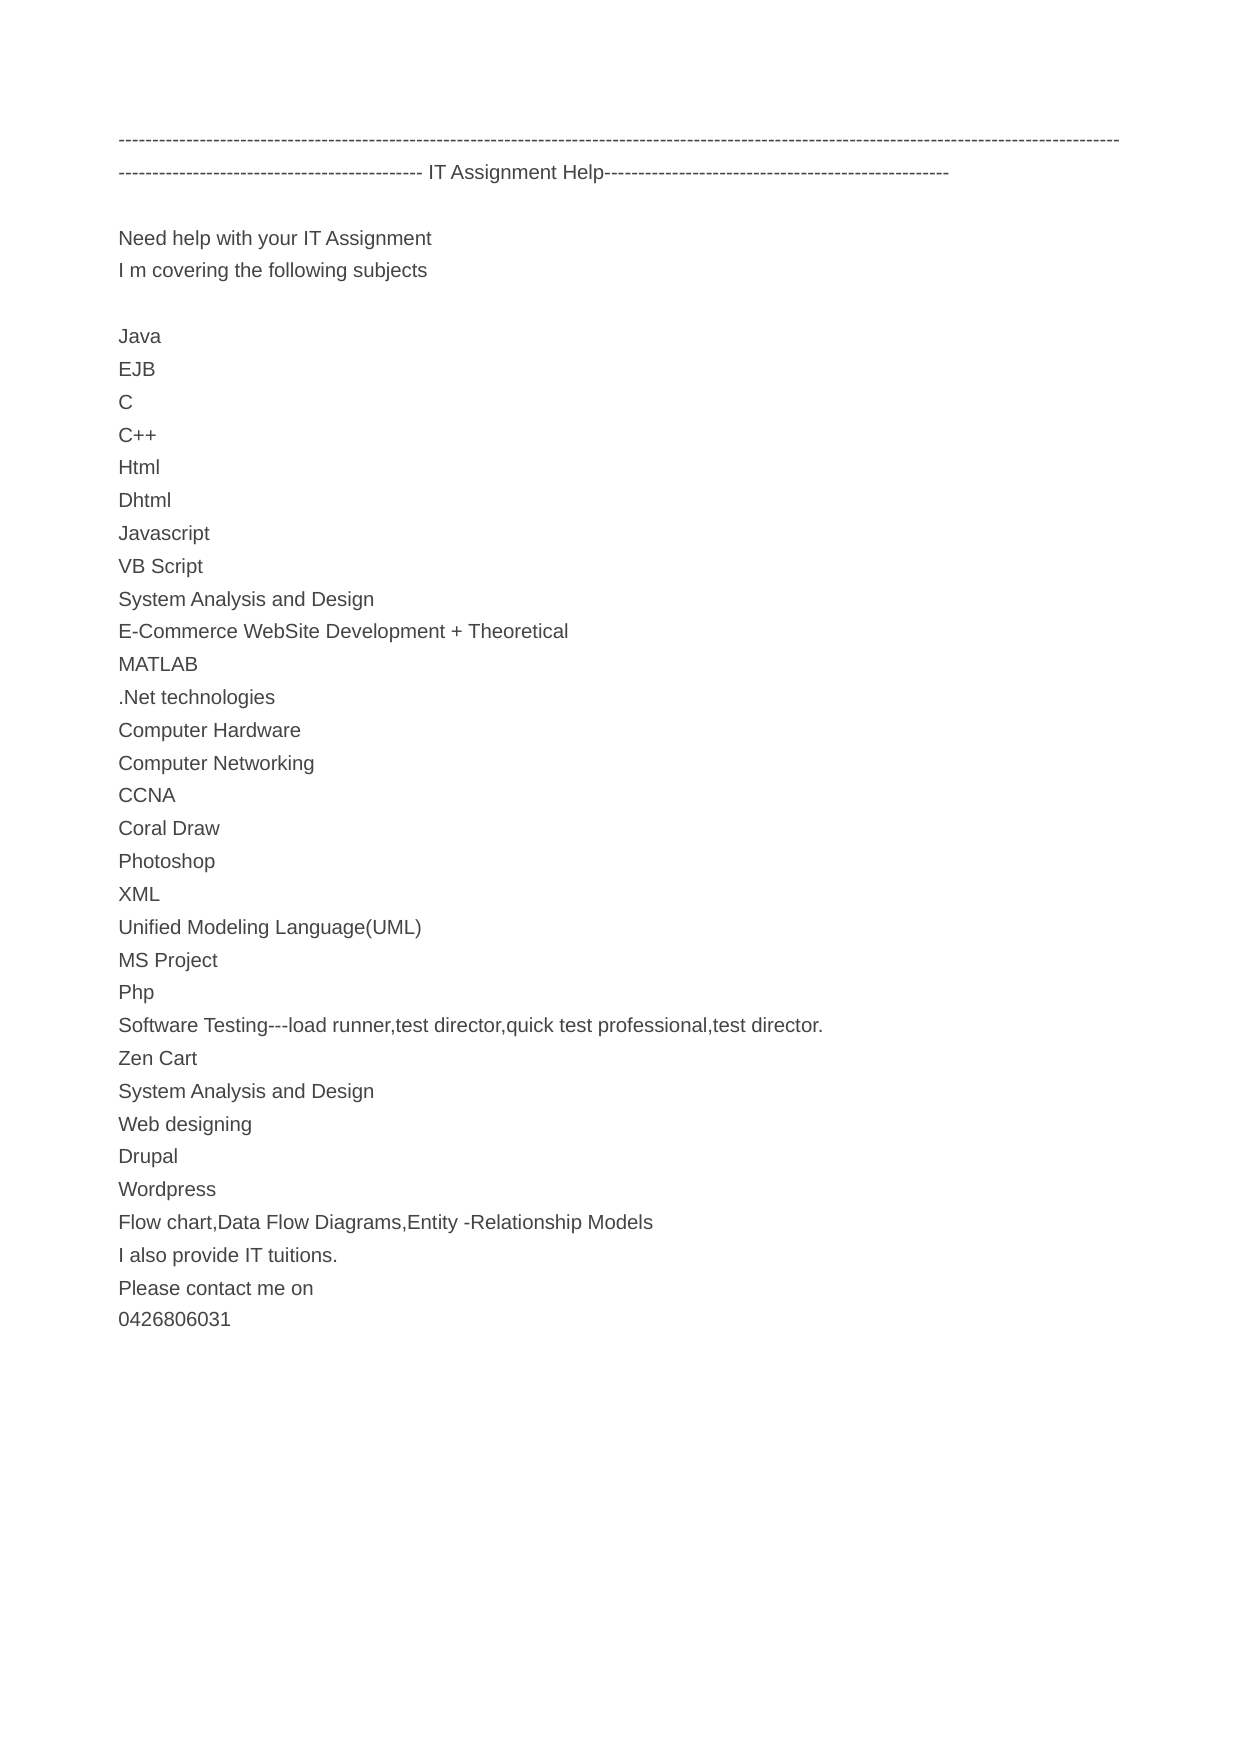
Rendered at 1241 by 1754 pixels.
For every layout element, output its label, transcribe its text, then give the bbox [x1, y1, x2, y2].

text ------------------------------------------------------------------------------------------------------------------------------------------------------------------------------------------------- IT Assignment Help--------------------------------------------------- Need help with your IT Assignment I m covering the following subjects Java EJB C C++ Html Dhtml Javascript VB Script System Analysis and Design E-Commerce WebSite Development + Theoretical MATLAB .Net technologies Computer Hardware Computer Networking CCNA Coral Draw Photoshop XML Unified Modeling Language(UML) MS Project Php Software Testing---load runner,test director,quick test professional,test director. Zen Cart System Analysis and Design Web designing Drupal Wordpress Flow chart,Data Flow Diagrams,Entity -Relationship Models I also provide IT tuitions. Please contact me on 0426806031 [118, 118, 1122, 1332]
